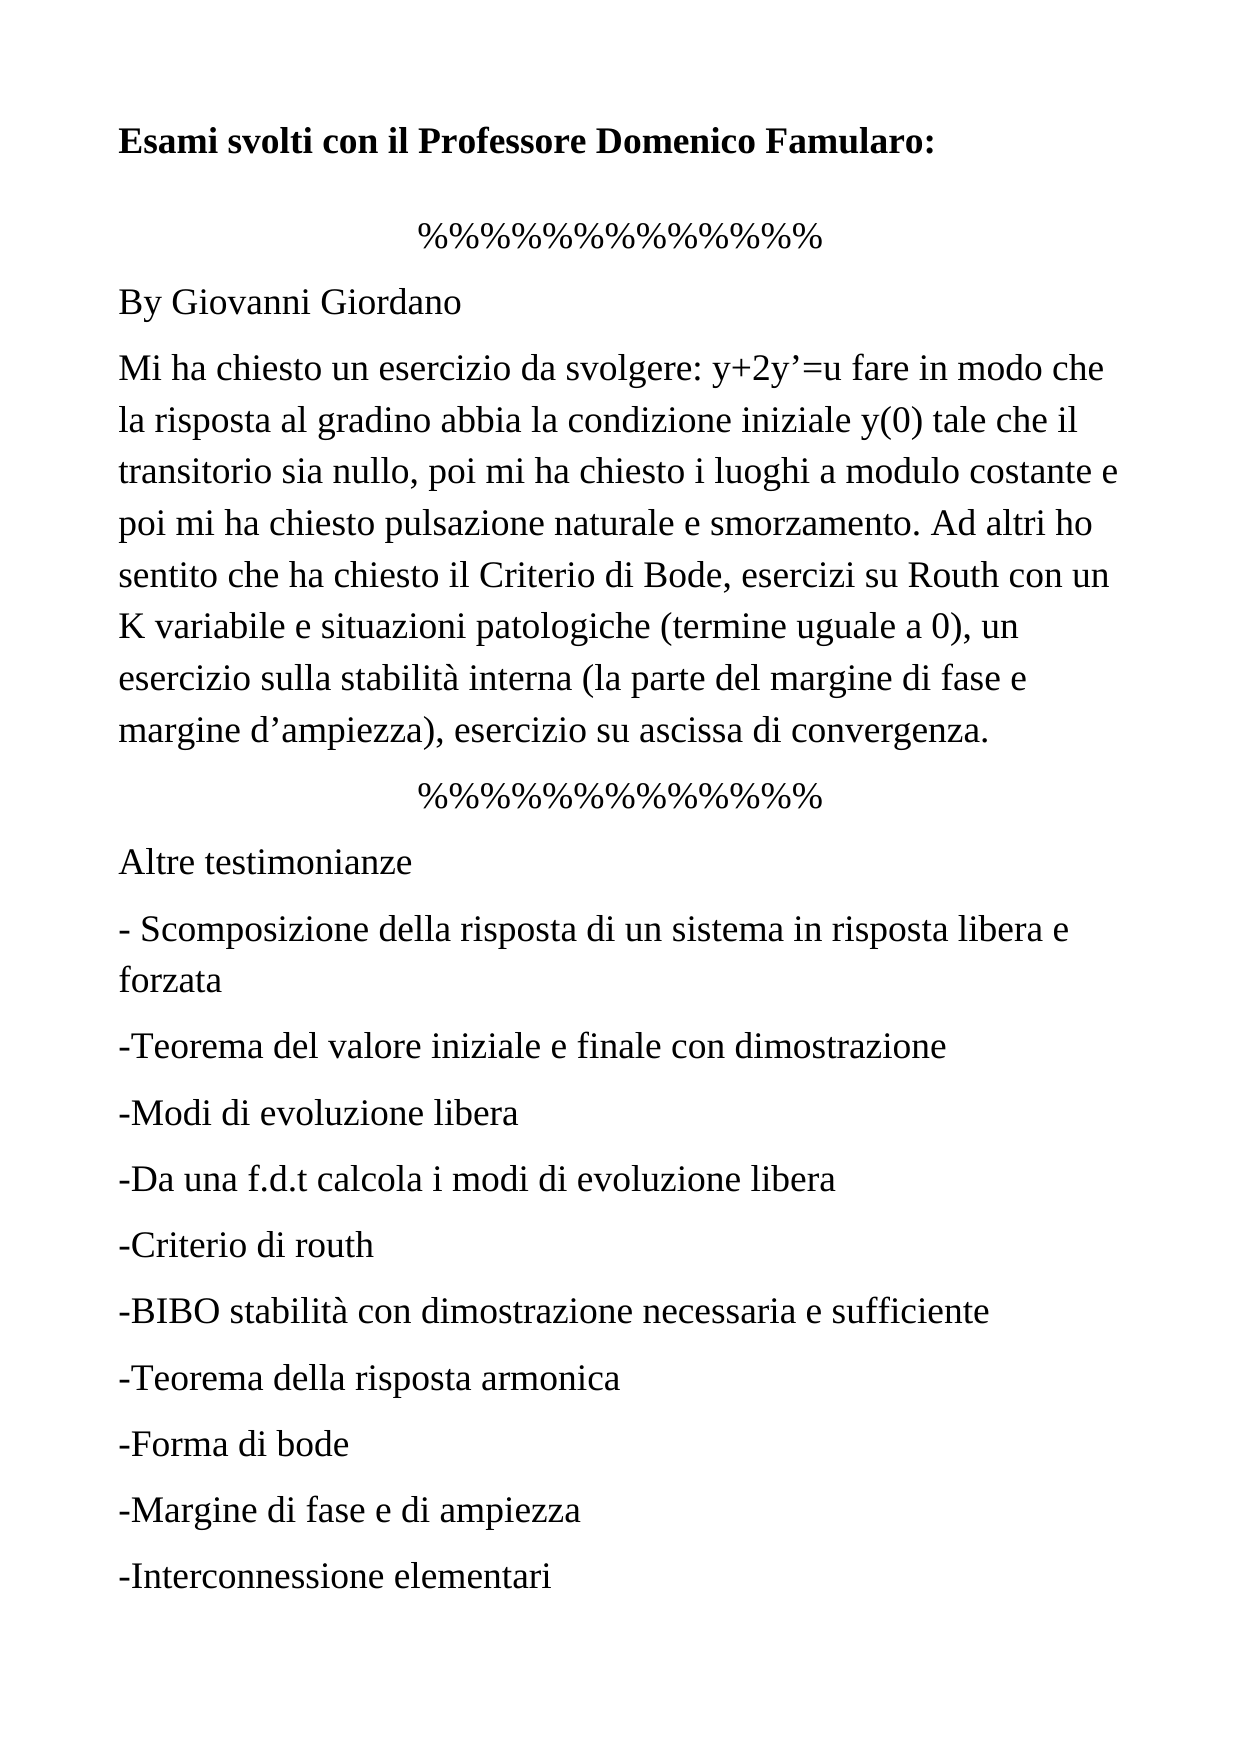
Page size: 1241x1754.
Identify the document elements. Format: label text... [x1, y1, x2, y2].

text -Forma di bode [118, 1421, 1122, 1464]
text -Interconnessione elementari [118, 1554, 1122, 1597]
text -Da una f.d.t calcola i modi di evoluzione libera [118, 1156, 1122, 1199]
text %%%%%%%%%%%%% [118, 773, 1122, 817]
text -Teorema del valore iniziale e finale con dimostrazione [118, 1024, 1122, 1067]
text -Margine di fase e di ampiezza [118, 1488, 1122, 1531]
text By Giovanni Giordano [118, 279, 1122, 322]
text Esami svolti con il Professore Domenico Famularo: [118, 118, 1122, 161]
text Altre testimonianze [118, 840, 1122, 883]
text %%%%%%%%%%%%% [118, 213, 1122, 256]
text Mi ha chiesto un esercizio da svolgere: y+2y’=u fare in modo che la risposta al gradino abbia la condizione iniziale y(0) tale che il transitorio sia nullo, poi mi ha chiesto i luoghi a modulo costante e poi mi ha chiesto pulsazione naturale e smorzamento. Ad altri ho sentito che ha chiesto il Criterio di Bode, esercizi su Routh con un K variabile e situazioni patologiche (termine uguale a 0), un esercizio sulla stabilità interna (la parte del margine di fase e margine d’ampiezza), esercizio su ascissa di convergenza. [118, 346, 1122, 750]
text -Criterio di routh [118, 1223, 1122, 1266]
text -BIBO stabilità con dimostrazione necessaria e sufficiente [118, 1289, 1122, 1332]
text -Modi di evoluzione libera [118, 1090, 1122, 1133]
text -Teorema della risposta armonica [118, 1355, 1122, 1398]
text - Scomposizione della risposta di un sistema in risposta libera e forzata [118, 906, 1122, 1001]
